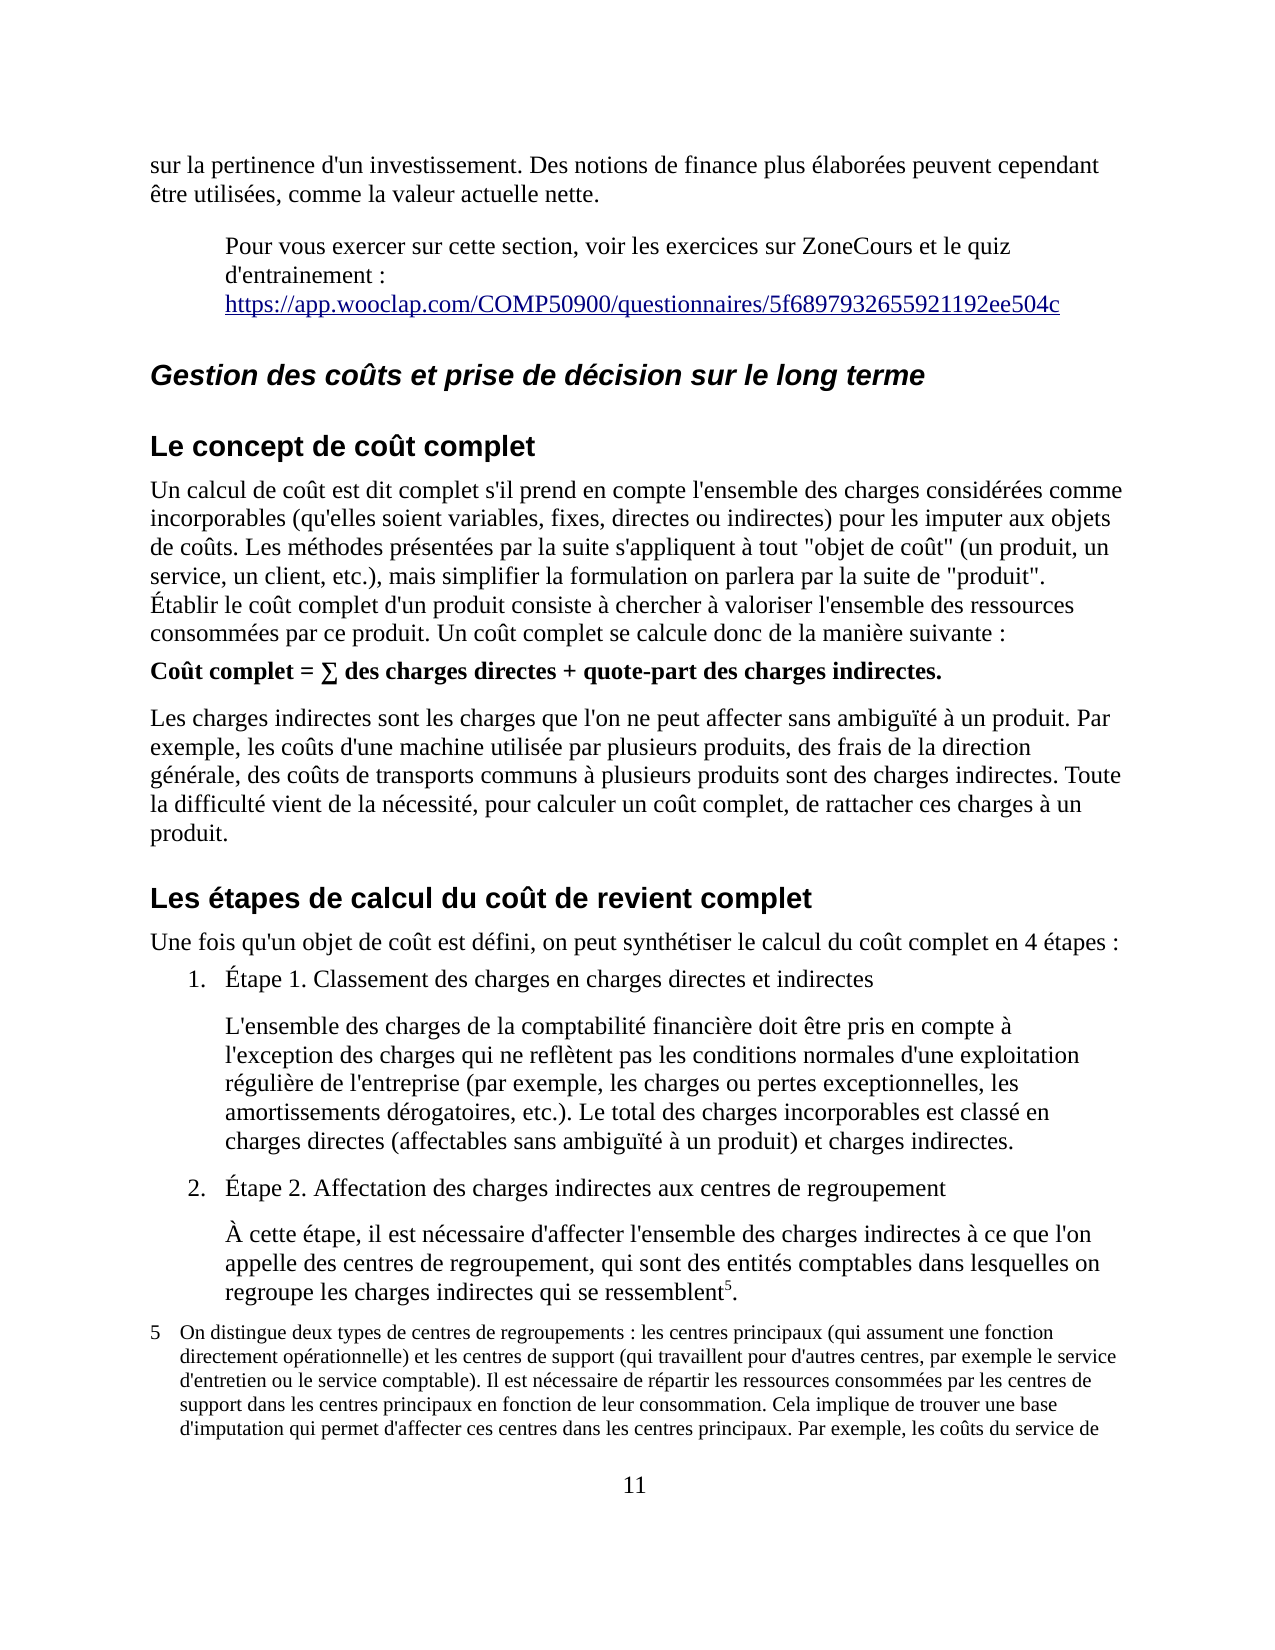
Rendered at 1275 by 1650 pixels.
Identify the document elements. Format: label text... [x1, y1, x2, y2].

text Coût complet = ∑ des charges directes + quote-part des charges indirectes. [150, 656, 1125, 685]
subtitle Les étapes de calcul du coût de revient complet [150, 881, 1125, 914]
text Une fois qu'un objet de coût est défini, on peut synthétiser le calcul du coût complet en 4 étapes : [150, 927, 1125, 955]
subtitle Le concept de coût complet [150, 429, 1125, 462]
list On distingue deux types de centres de regroupements : les centres principaux (qui assument une fonction directement opérationnelle) et les centres de support (qui travaillent pour d'autres centres, par exemple le service d'entretien ou le service comptable). Il est nécessaire de répartir les ressources consommées par les centres de support dans les centres principaux en fonction de leur consommation. Cela implique de trouver une base d'imputation qui permet d'affecter ces centres dans les centres principaux. Par exemple, les coûts du service de [150, 1320, 1125, 1440]
text Les charges indirectes sont les charges que l'on ne peut affecter sans ambiguïté à un produit. Par exemple, les coûts d'une machine utilisée par plusieurs produits, des frais de la direction générale, des coûts de transports communs à plusieurs produits sont des charges indirectes. Toute la difficulté vient de la nécessité, pour calculer un coût complet, de rattacher ces charges à un produit. [150, 703, 1125, 847]
list À cette étape, il est nécessaire d'affecter l'ensemble des charges indirectes à ce que l'on appelle des centres de regroupement, qui sont des entités comptables dans lesquelles on regroupe les charges indirectes qui se ressemblent. Un centre de regroupement est un "compartiment comptable" incluant des activités homogènes technologiquement distinctes des activités des autres centres. Dans la pratique, les centres de regroupement correspondent souvent aux différents services, départements ou ateliers mais si l'on y effectue des tâches technologiquement distinctes, il est nécessaire de définir plusieurs centres pour s'assurer de l'homogénéité des charges regroupées au sein du centre. Les coûts du centre sont dits homogènes s'ils forment un ensemble stable et solidaire, c'est-à-dire si chaque fois que l'activité est déclenchée, les tâches élémentaires qu'elle comporte sont toutes effectuées et si chacune de ses tâches est exécutée de manière stable. Autrement dit, quel que soit le produit, celui-ci doit consommer toutes les tâches dans les mêmes proportions. Quelques principes doivent être pris en compte lors de la définition des centres : 1/ la liste des centres doit être exhaustive ; 2/ les centres doivent s'exclure mutuellement ; 3/ Il doit être possible d'attribuer à chaque centre de regroupement ses charges. On remarquera que plus le nombre de centres est élevé, plus le coût de saisie et de traitement est élevé, mais plus les centres ont des chances de présenter une activité homogène mesurable. [187, 1219, 1125, 1306]
text Un calcul de coût est dit complet s'il prend en compte l'ensemble des charges considérées comme incorporables (qu'elles soient variables, fixes, directes ou indirectes) pour les imputer aux objets de coûts. Les méthodes présentées par la suite s'appliquent à tout "objet de coût" (un produit, un service, un client, etc.), mais simplifier la formulation on parlera par la suite de "produit". Établir le coût complet d'un produit consiste à chercher à valoriser l'ensemble des ressources consommées par ce produit. Un coût complet se calcule donc de la manière suivante : [150, 475, 1125, 647]
text sur la pertinence d'un investissement. Des notions de finance plus élaborées peuvent cependant être utilisées, comme la valeur actuelle nette. [150, 150, 1125, 207]
text Pour vous exercer sur cette section, voir les exercices sur ZoneCours et le quiz d'entrainement : https://app.wooclap.com/COMP50900/questionnaires/5f6897932655921192ee504c [225, 231, 1125, 318]
list L'ensemble des charges de la comptabilité financière doit être pris en compte à l'exception des charges qui ne reflètent pas les conditions normales d'une exploitation régulière de l'entreprise (par exemple, les charges ou pertes exceptionnelles, les amortissements dérogatoires, etc.). Le total des charges incorporables est classé en charges directes (affectables sans ambiguïté à un produit) et charges indirectes. [187, 1011, 1125, 1155]
subtitle Gestion des coûts et prise de décision sur le long terme [150, 358, 1125, 391]
list Étape 2. Affectation des charges indirectes aux centres de regroupement [187, 1173, 1125, 1201]
list Étape 1. Classement des charges en charges directes et indirectes [187, 964, 1125, 993]
